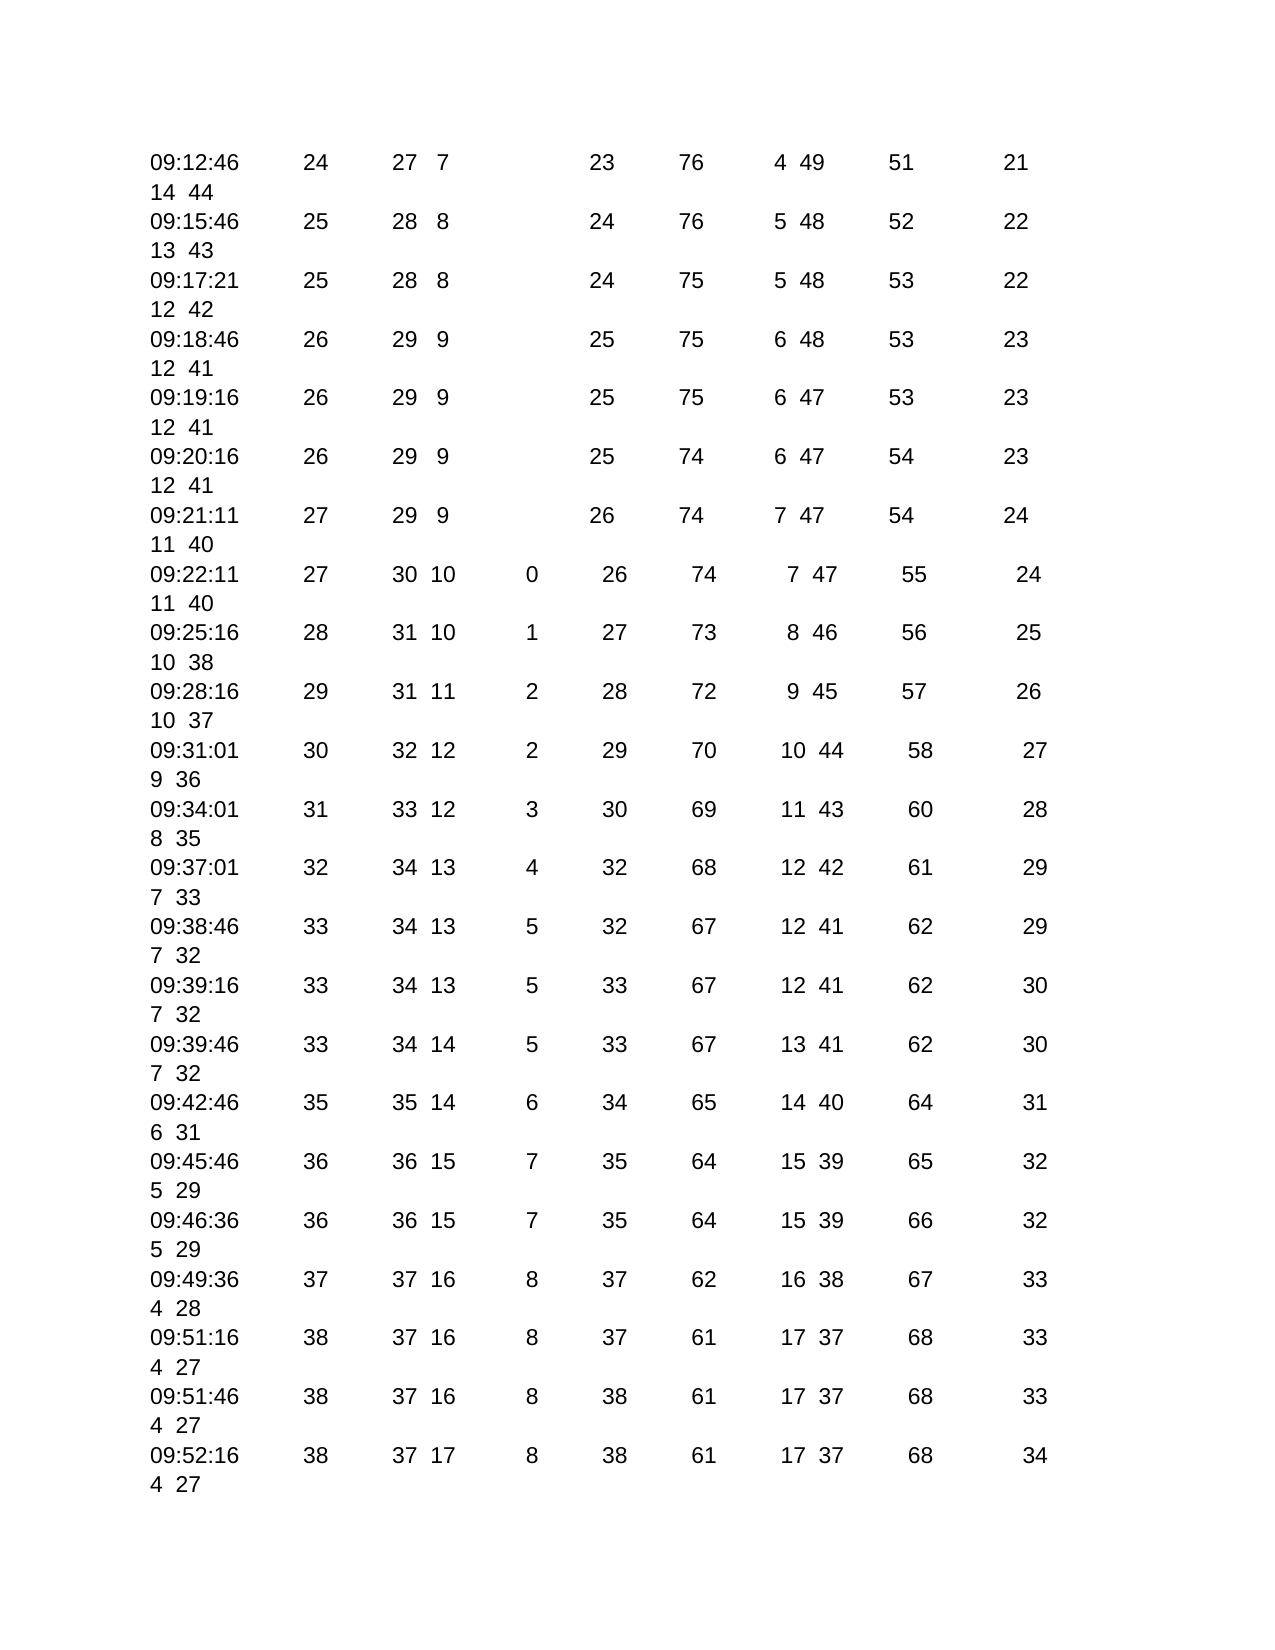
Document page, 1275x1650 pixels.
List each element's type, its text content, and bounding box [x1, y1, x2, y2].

text 09:15:46 25 28 8 24 76 5 48 52 22 13 43 [150, 209, 1125, 264]
text 09:18:46 26 29 9 25 75 6 48 53 23 12 41 [150, 326, 1125, 381]
text 09:19:16 26 29 9 25 75 6 47 53 23 12 41 [150, 385, 1125, 440]
text 09:49:36 37 37 16 8 37 62 16 38 67 33 4 28 [150, 1266, 1125, 1321]
text 09:22:11 27 30 10 0 26 74 7 47 55 24 11 40 [150, 561, 1125, 616]
text 09:20:16 26 29 9 25 74 6 47 54 23 12 41 [150, 444, 1125, 499]
text 09:42:46 35 35 14 6 34 65 14 40 64 31 6 31 [150, 1090, 1125, 1145]
text 09:25:16 28 31 10 1 27 73 8 46 56 25 10 38 [150, 620, 1125, 675]
text 09:51:16 38 37 16 8 37 61 17 37 68 33 4 27 [150, 1325, 1125, 1380]
text 09:39:46 33 34 14 5 33 67 13 41 62 30 7 32 [150, 1031, 1125, 1086]
text 09:52:16 38 37 17 8 38 61 17 37 68 34 4 27 [150, 1442, 1125, 1497]
text 09:12:46 24 27 7 23 76 4 49 51 21 14 44 [150, 150, 1125, 205]
text 09:21:11 27 29 9 26 74 7 47 54 24 11 40 [150, 502, 1125, 557]
text 09:39:16 33 34 13 5 33 67 12 41 62 30 7 32 [150, 972, 1125, 1027]
text 09:31:01 30 32 12 2 29 70 10 44 58 27 9 36 [150, 737, 1125, 792]
text 09:38:46 33 34 13 5 32 67 12 41 62 29 7 32 [150, 914, 1125, 969]
text 09:28:16 29 31 11 2 28 72 9 45 57 26 10 37 [150, 679, 1125, 734]
text 09:45:46 36 36 15 7 35 64 15 39 65 32 5 29 [150, 1149, 1125, 1204]
text 09:34:01 31 33 12 3 30 69 11 43 60 28 8 35 [150, 796, 1125, 851]
text 09:51:46 38 37 16 8 38 61 17 37 68 33 4 27 [150, 1384, 1125, 1439]
text 09:37:01 32 34 13 4 32 68 12 42 61 29 7 33 [150, 855, 1125, 910]
text 09:17:21 25 28 8 24 75 5 48 53 22 12 42 [150, 267, 1125, 322]
text 09:46:36 36 36 15 7 35 64 15 39 66 32 5 29 [150, 1207, 1125, 1262]
